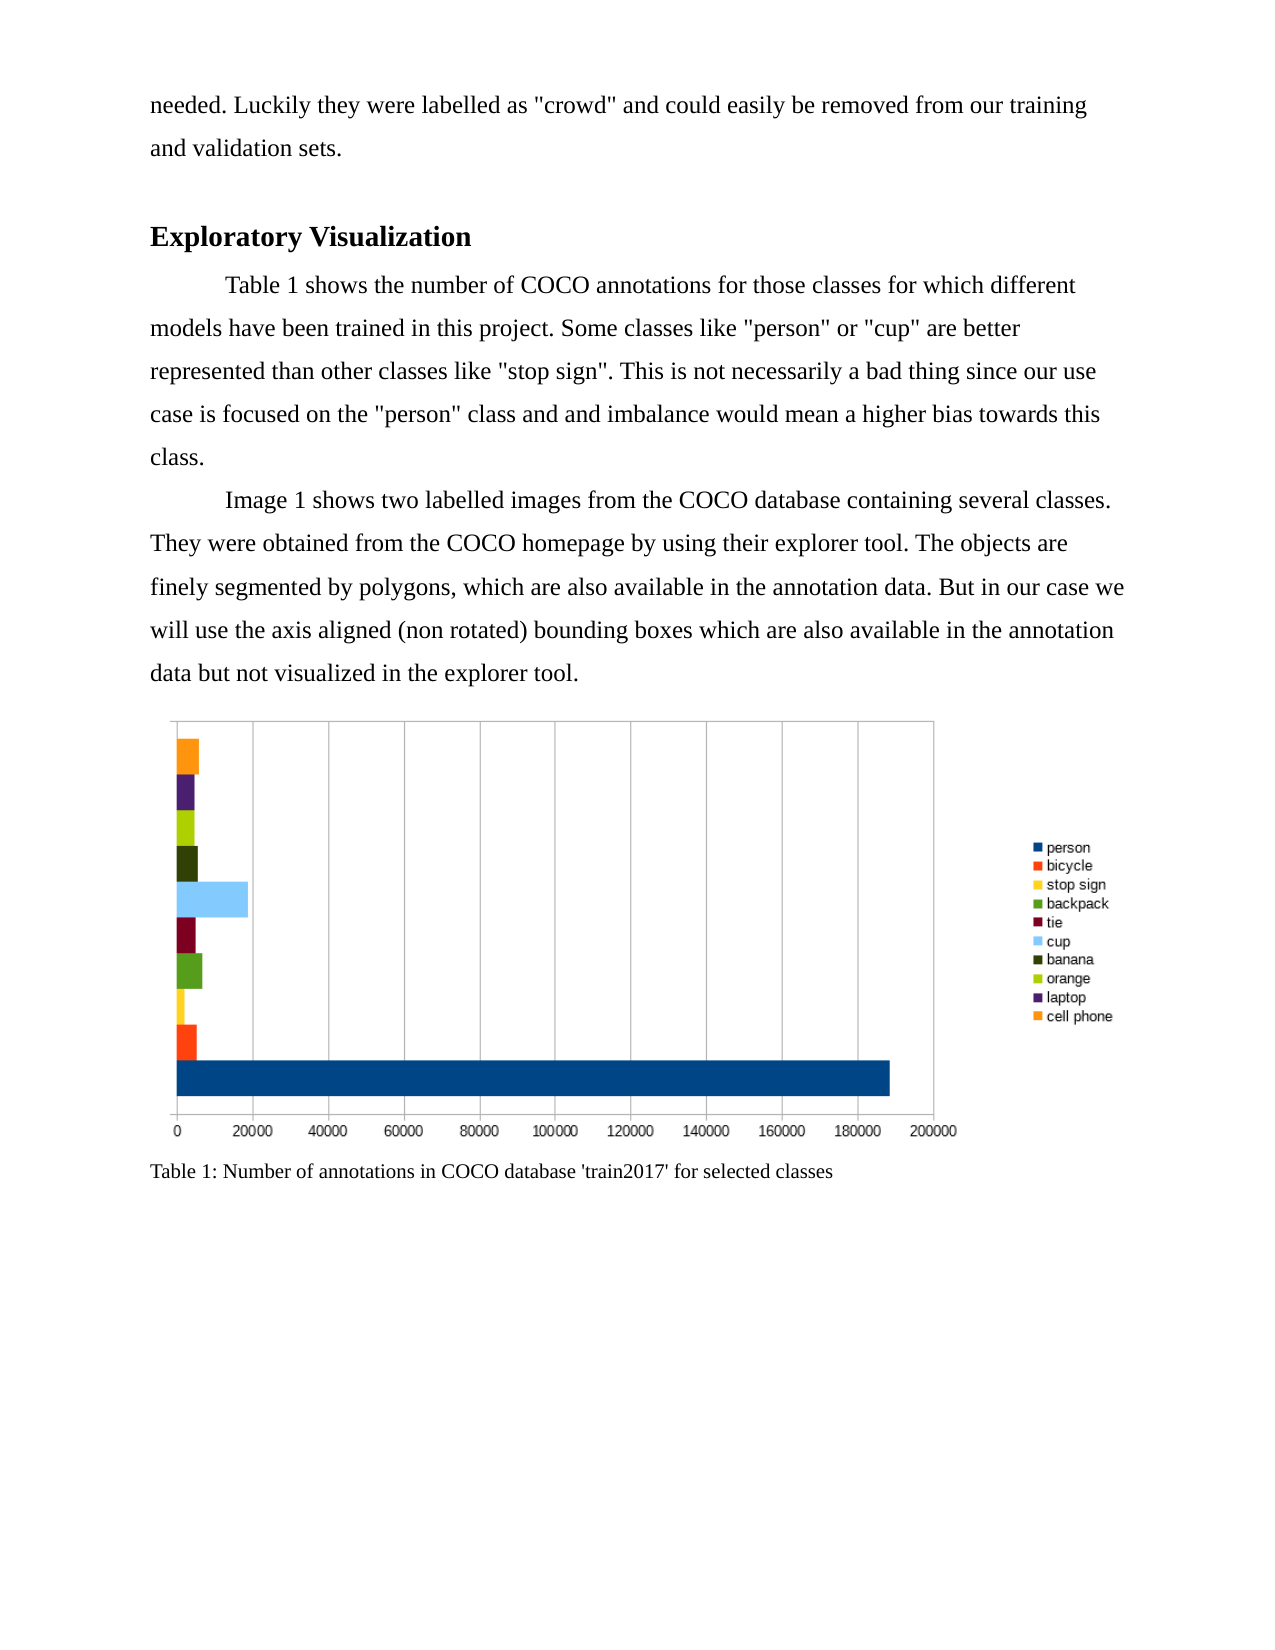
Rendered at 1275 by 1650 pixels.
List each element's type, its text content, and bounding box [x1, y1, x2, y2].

text Table 1 shows the number of COCO annotations for those classes for which different models have been trained in this project. Some classes like "person" or "cup" are better represented than other classes like "stop sign". This is not necessarily a bad thing since our use case is focused on the "person" class and and imbalance would mean a higher bias towards this class. [150, 270, 1125, 471]
text needed. Luckily they were labelled as "crowd" and could easily be removed from our training and validation sets. [150, 90, 1125, 162]
text Exploratory Visualization [150, 219, 1125, 253]
picture [150, 712, 1125, 1152]
text Image 1 shows two labelled images from the COCO database containing several classes. They were obtained from the COCO homepage by using their explorer tool. The objects are finely segmented by polygons, which are also available in the annotation data. But in our case we will use the axis aligned (non rotated) bounding boxes which are also available in the annotation data but not visualized in the explorer tool. [150, 485, 1125, 687]
subtitle Table 1: Number of annotations in COCO database 'train2017' for selected classes [150, 1152, 1125, 1183]
